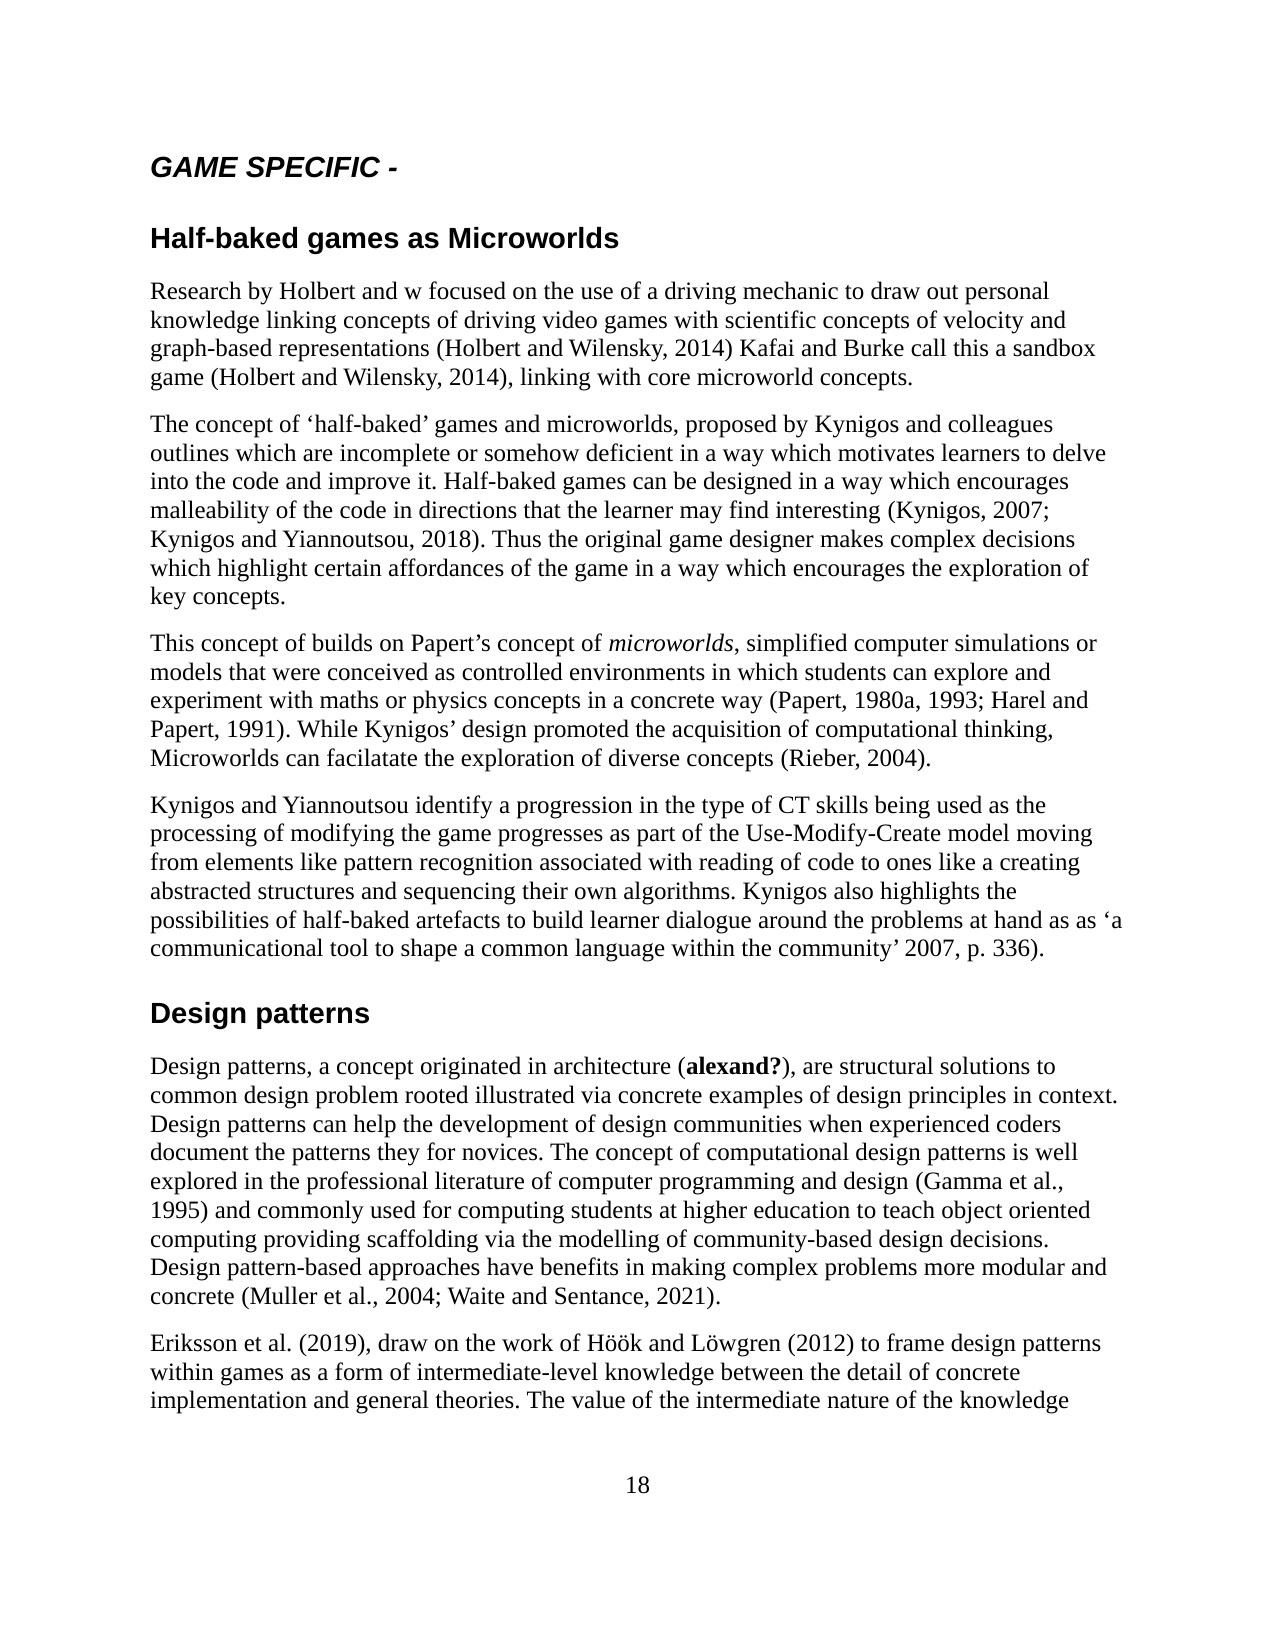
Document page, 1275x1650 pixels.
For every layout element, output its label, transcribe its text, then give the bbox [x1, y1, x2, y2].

text Design patterns, a concept originated in architecture (alexand?), are structural solutions to common design problem rooted illustrated via concrete examples of design principles in context. Design patterns can help the development of design communities when experienced coders document the patterns they for novices. The concept of computational design patterns is well explored in the professional literature of computer programming and design (Gamma et al., 1995) and commonly used for computing students at higher education to teach object oriented computing providing scaffolding via the modelling of community-based design decisions. Design pattern-based approaches have benefits in making complex problems more modular and concrete (Muller et al., 2004; Waite and Sentance, 2021). [150, 1051, 1125, 1310]
text Eriksson et al. (2019), draw on the work of Höök and Löwgren (2012) to frame design patterns within games as a form of intermediate-level knowledge between the detail of concrete implementation and general theories. The value of the intermediate nature of the knowledge [150, 1328, 1125, 1414]
subtitle Design patterns [150, 996, 1125, 1030]
text Research by Holbert and w focused on the use of a driving mechanic to draw out personal knowledge linking concepts of driving video games with scientific concepts of velocity and graph-based representations (Holbert and Wilensky, 2014) Kafai and Burke call this a sandbox game (Holbert and Wilensky, 2014), linking with core microworld concepts. [150, 276, 1125, 391]
subtitle GAME SPECIFIC - [150, 150, 1125, 183]
subtitle Half-baked games as Microworlds [150, 221, 1125, 254]
text The concept of ‘half-baked’ games and microworlds, proposed by Kynigos and colleagues outlines which are incomplete or somehow deficient in a way which motivates learners to delve into the code and improve it. Half-baked games can be designed in a way which encourages malleability of the code in directions that the learner may find interesting (Kynigos, 2007; Kynigos and Yiannoutsou, 2018). Thus the original game designer makes complex decisions which highlight certain affordances of the game in a way which encourages the exploration of key concepts. [150, 409, 1125, 610]
text Kynigos and Yiannoutsou identify a progression in the type of CT skills being used as the processing of modifying the game progresses as part of the Use-Modify-Create model moving from elements like pattern recognition associated with reading of code to ones like a creating abstracted structures and sequencing their own algorithms. Kynigos also highlights the possibilities of half-baked artefacts to build learner dialogue around the problems at hand as as ‘a communicational tool to shape a common language within the community’ 2007, p. 336). [150, 790, 1125, 962]
text This concept of builds on Papert’s concept of microworlds, simplified computer simulations or models that were conceived as controlled environments in which students can explore and experiment with maths or physics concepts in a concrete way (Papert, 1980a, 1993; Harel and Papert, 1991). While Kynigos’ design promoted the acquisition of computational thinking, Microworlds can facilatate the exploration of diverse concepts (Rieber, 2004). [150, 628, 1125, 772]
